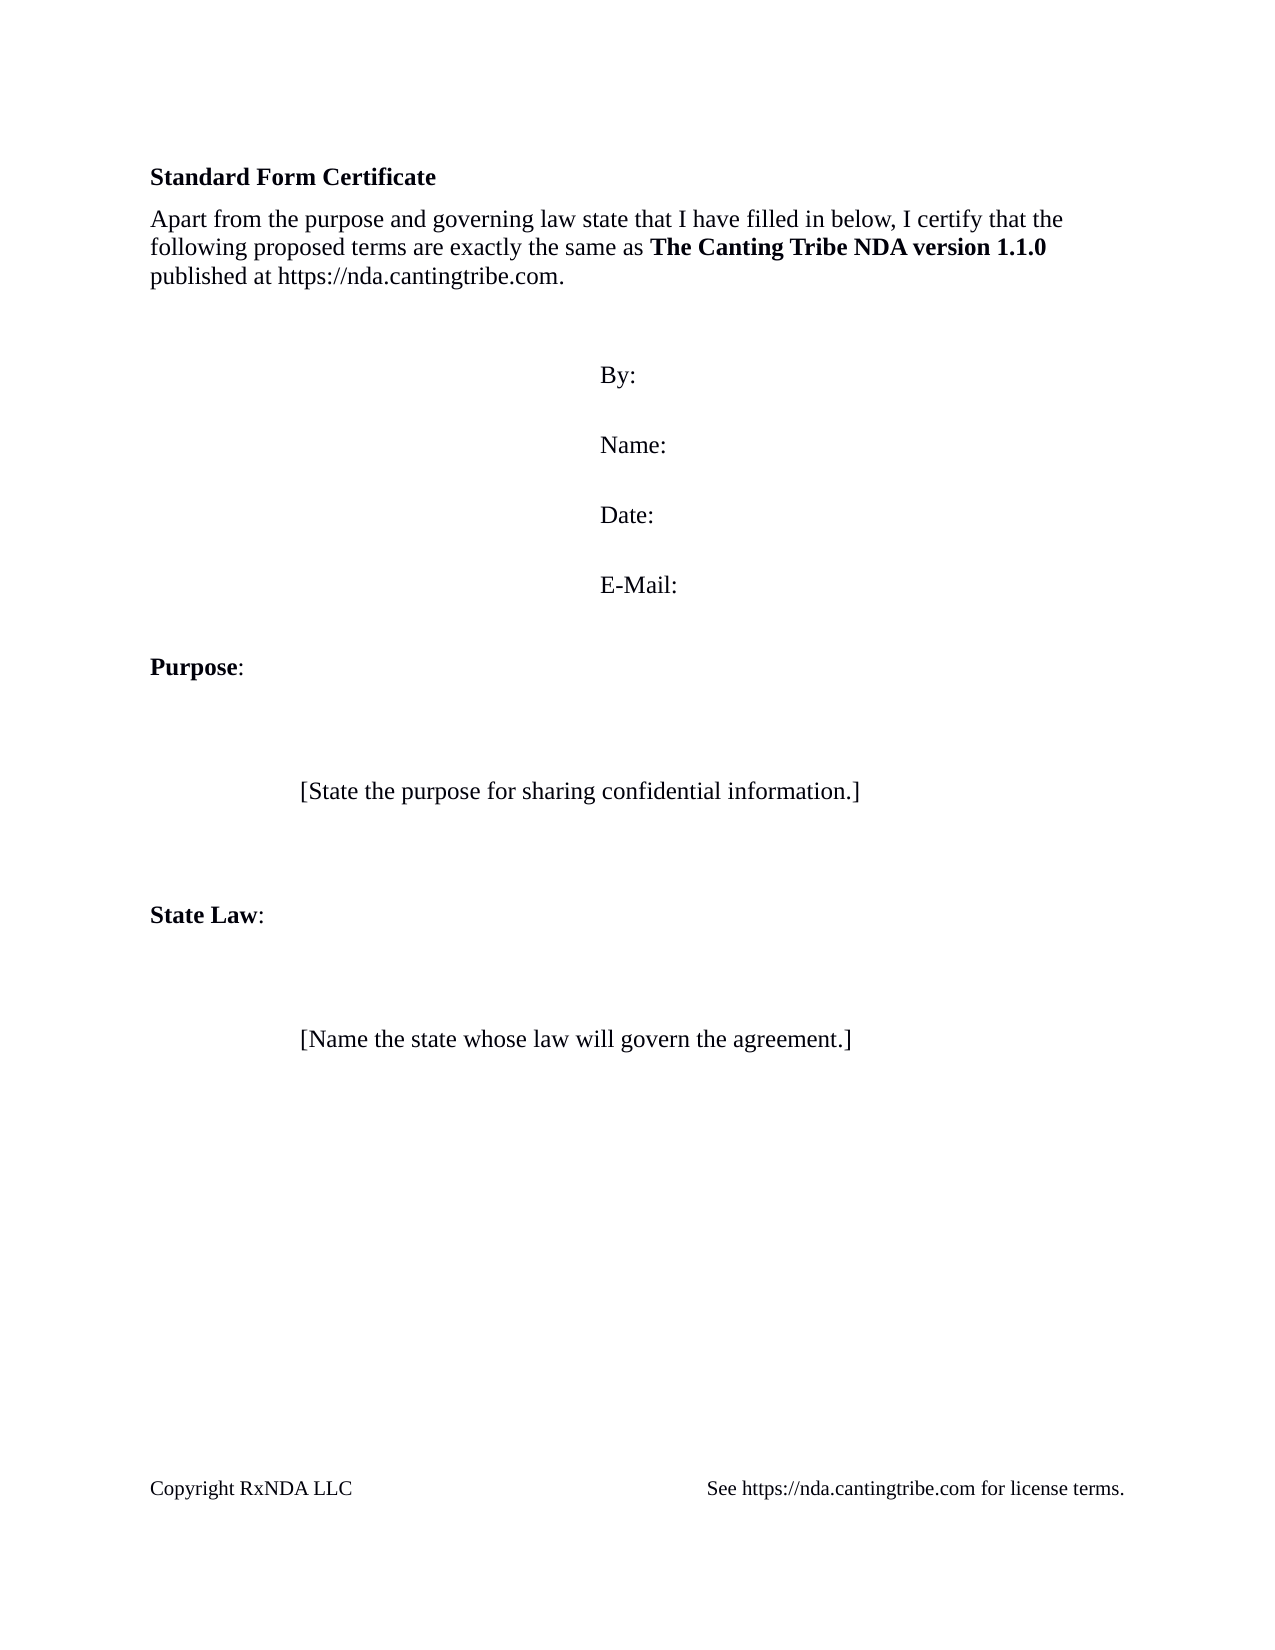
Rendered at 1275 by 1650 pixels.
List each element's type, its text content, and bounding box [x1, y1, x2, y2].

text Apart from the purpose and governing law state that I have filled in below, I certify that the following proposed terms are exactly the same as The Canting Tribe NDA version 1.1.0 published at https://nda.cantingtribe.com. [150, 204, 1125, 290]
text Standard Form Certificate [150, 162, 1125, 191]
text By: [600, 302, 1125, 417]
text State Law: [150, 900, 1125, 929]
text Date: [600, 500, 1125, 557]
text [Name the state whose law will govern the agreement.] [150, 1024, 1125, 1052]
text Name: [600, 430, 1125, 487]
text Purpose: [150, 652, 1125, 681]
text [State the purpose for sharing confidential information.] [150, 776, 1125, 805]
text E-Mail: [600, 570, 1125, 599]
